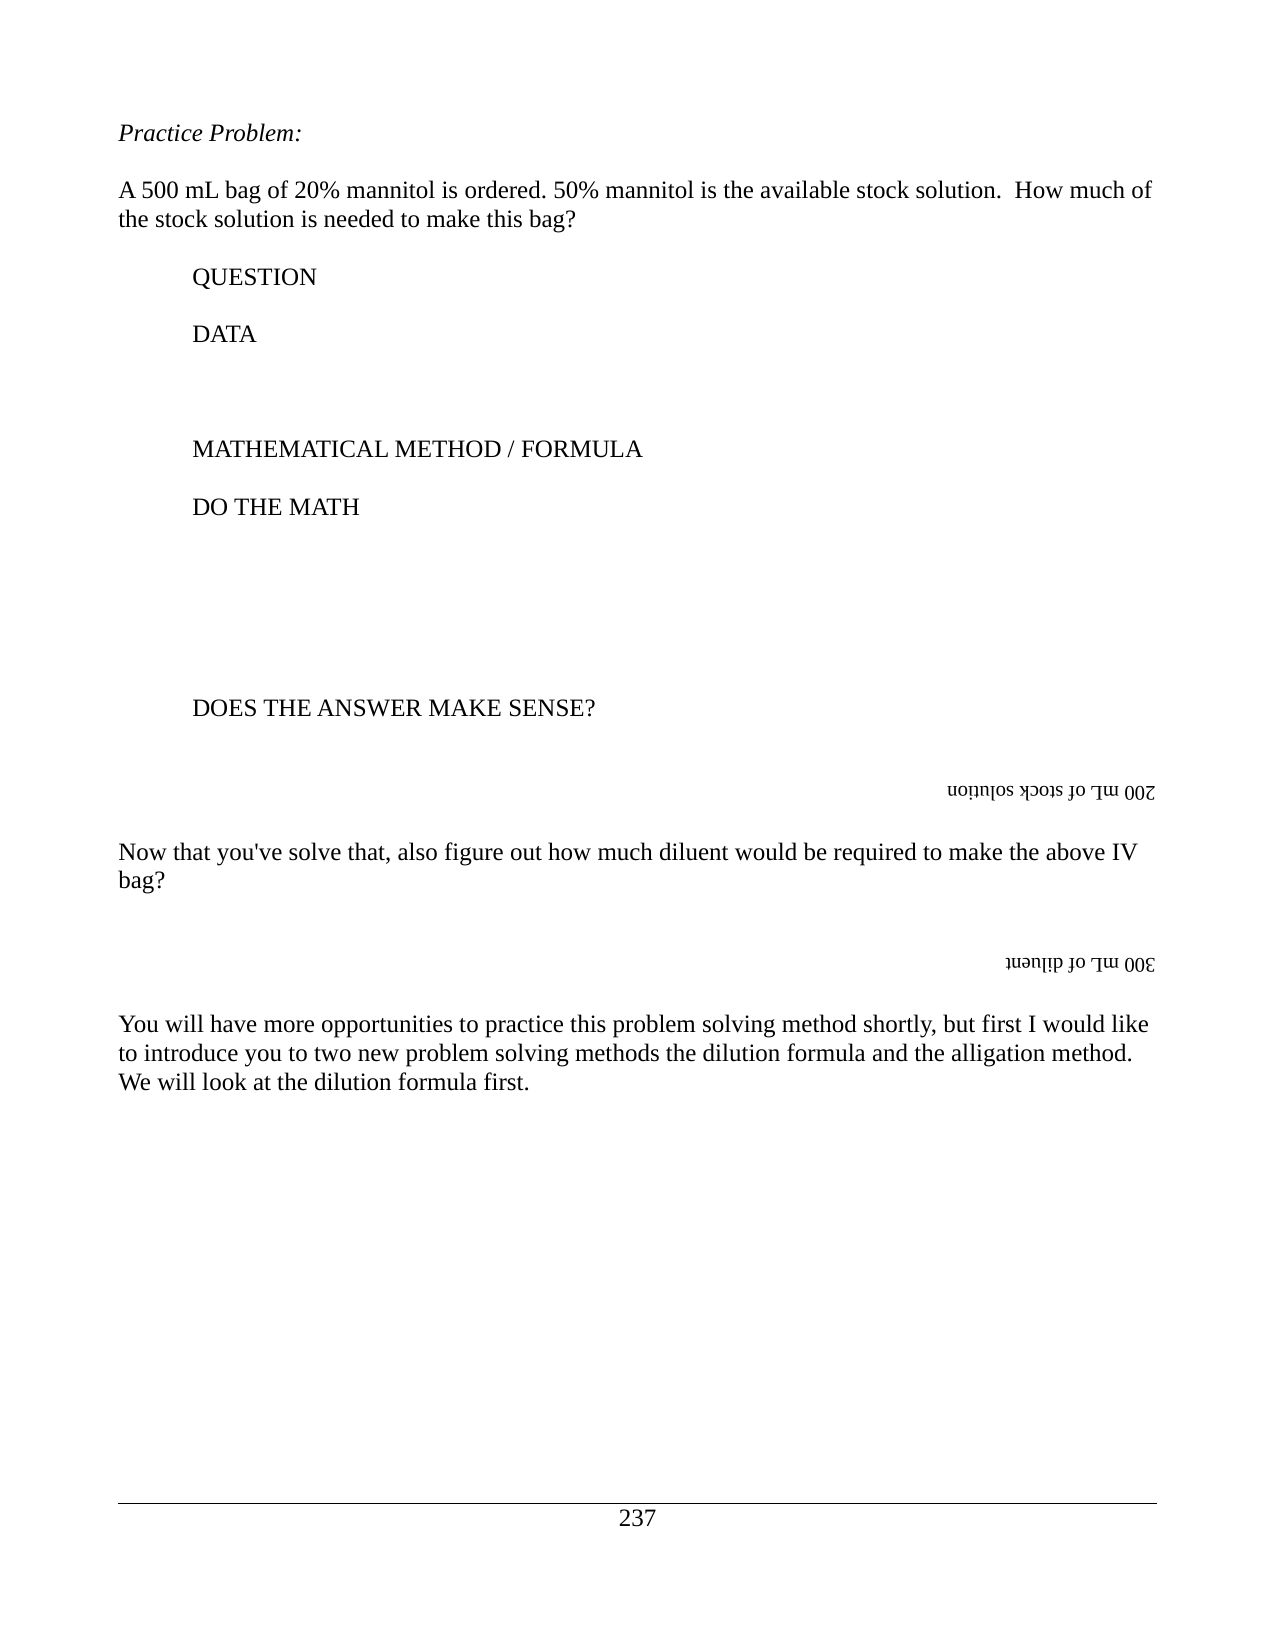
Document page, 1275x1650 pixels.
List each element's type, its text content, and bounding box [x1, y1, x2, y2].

text A 500 mL bag of 20% mannitol is ordered. 50% mannitol is the available stock solution. How much of the stock solution is needed to make this bag? [118, 176, 1157, 233]
text DOES THE ANSWER MAKE SENSE? [192, 693, 1157, 722]
text MATHEMATICAL METHOD / FORMULA [192, 434, 1157, 463]
text QUESTION [192, 262, 1157, 291]
text You will have more opportunities to practice this problem solving method shortly, but first I would like to introduce you to two new problem solving methods the dilution formula and the alligation method. We will look at the dilution formula first. [118, 1009, 1157, 1096]
text DO THE MATH [192, 492, 1157, 521]
text Practice Problem: [118, 118, 1157, 147]
text Now that you've solve that, also figure out how much diluent would be required to make the above IV bag? [118, 837, 1157, 894]
text DATA [192, 319, 1157, 348]
